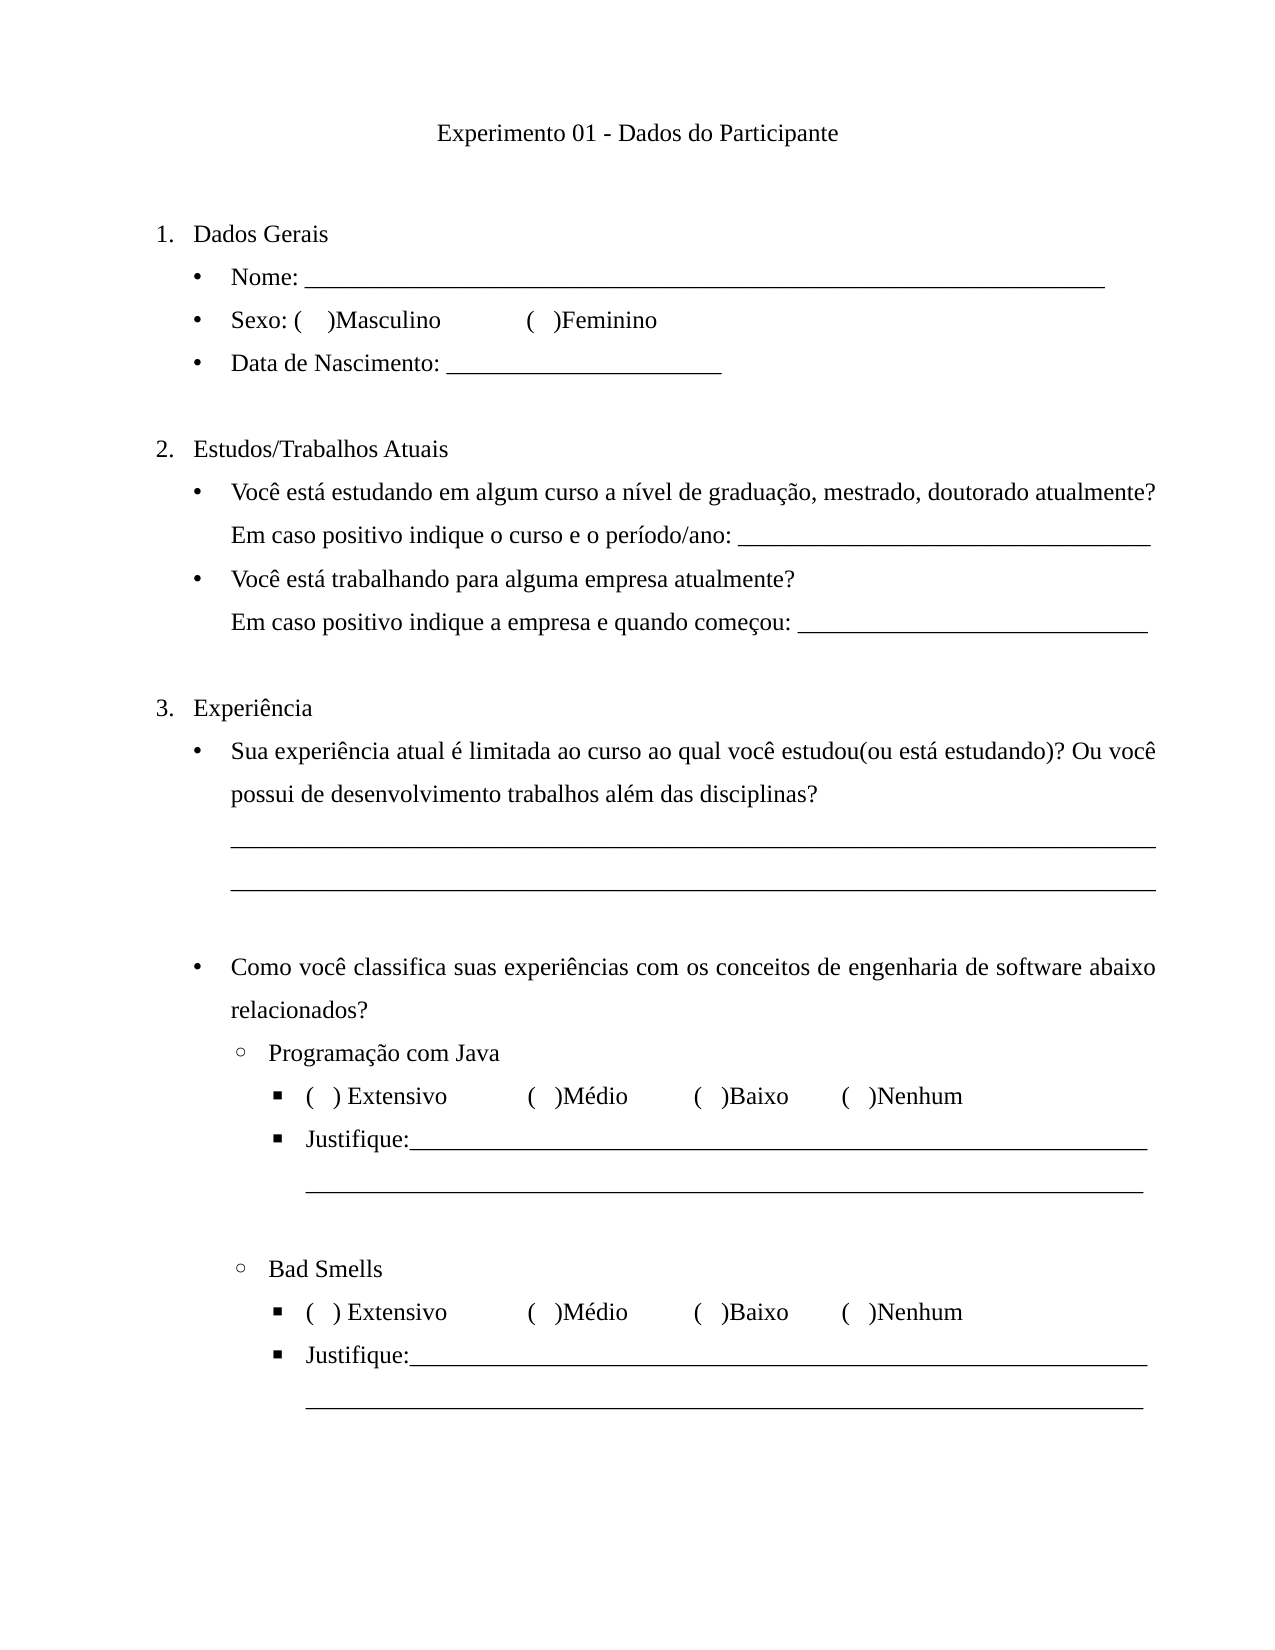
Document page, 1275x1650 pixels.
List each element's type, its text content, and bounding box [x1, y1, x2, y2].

list Programação com Java [231, 1038, 1157, 1067]
list Sexo: ( )Masculino ( )Feminino [193, 305, 1157, 334]
list Justifique:______________________________________________________________________________________________________________________________ [268, 1124, 1157, 1196]
list Justifique:______________________________________________________________________________________________________________________________ [268, 1340, 1157, 1412]
list Como você classifica suas experiências com os conceitos de engenharia de software abaixo relacionados? [193, 952, 1157, 1024]
list ( ) Extensivo ( )Médio ( )Baixo ( )Nenhum [268, 1297, 1157, 1326]
list Em caso positivo indique a empresa e quando começou: ____________________________ [193, 607, 1157, 636]
text Experimento 01 - Dados do Participante [118, 118, 1157, 147]
list Você está estudando em algum curso a nível de graduação, mestrado, doutorado atualmente? Em caso positivo indique o curso e o período/ano: _________________________________ [193, 477, 1157, 549]
list ( ) Extensivo ( )Médio ( )Baixo ( )Nenhum [268, 1081, 1157, 1110]
list Dados Gerais [156, 219, 1157, 247]
list ____________________________________________________________________________________________________________________________________________________ [193, 822, 1157, 894]
list Experiência [156, 693, 1157, 722]
list Bad Smells [231, 1254, 1157, 1282]
list Data de Nascimento: ______________________ [193, 348, 1157, 377]
list Você está trabalhando para alguma empresa atualmente? [193, 564, 1157, 592]
list Nome: ________________________________________________________________ [193, 262, 1157, 291]
list Sua experiência atual é limitada ao curso ao qual você estudou(ou está estudando)? Ou você possui de desenvolvimento trabalhos além das disciplinas? [193, 736, 1157, 808]
list Estudos/Trabalhos Atuais [156, 434, 1157, 463]
